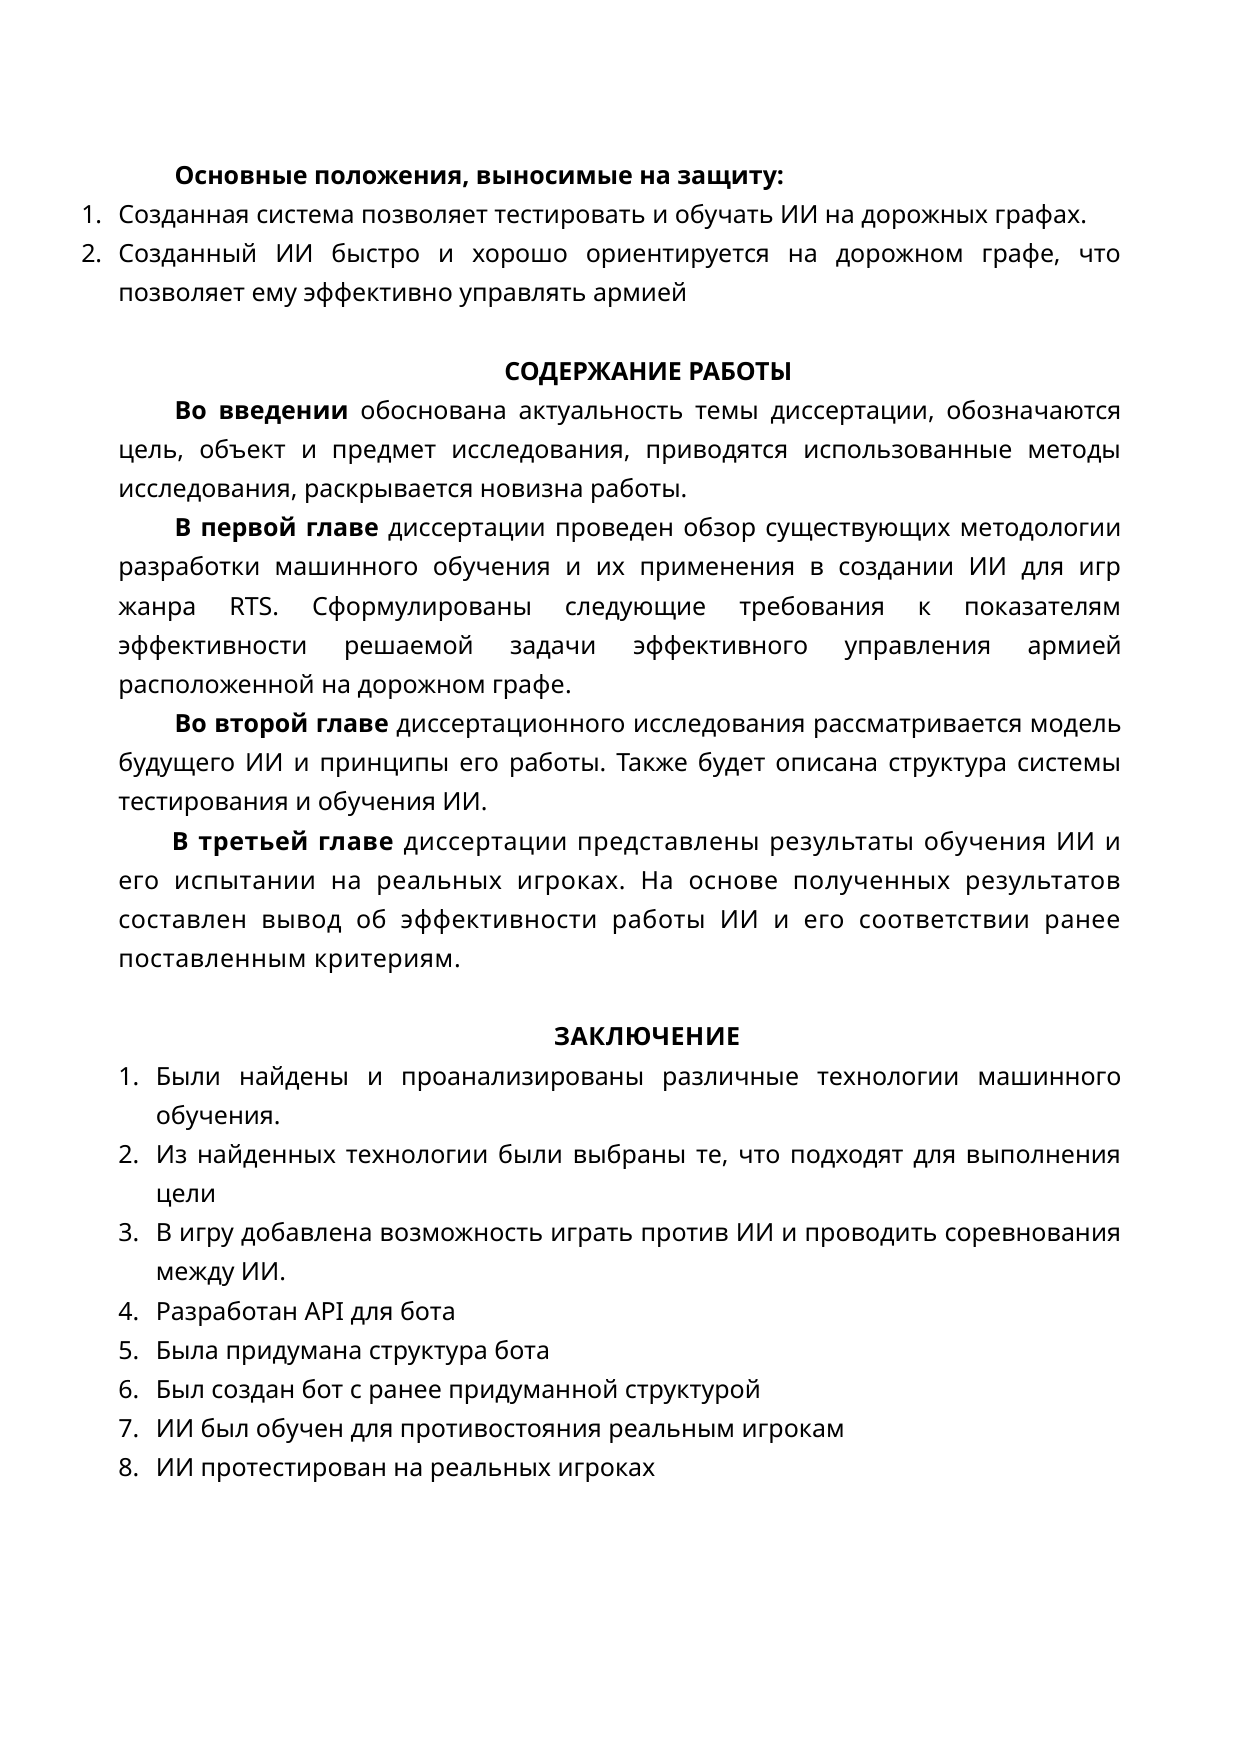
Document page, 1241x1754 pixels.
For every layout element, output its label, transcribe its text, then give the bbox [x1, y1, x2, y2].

list ИИ был обучен для противостояния реальным игрокам [118, 1411, 1122, 1445]
list Созданная система позволяет тестировать и обучать ИИ на дорожных графах. [81, 196, 1122, 231]
text В первой главе диссертации проведен обзор существующих методологии разработки машинного обучения и их применения в создании ИИ для игр жанра RTS. Сформулированы следующие требования к показателям эффективности решаемой задачи эффективного управления армией расположенной на дорожном графе. [118, 510, 1122, 701]
list В игру добавлена возможность играть против ИИ и проводить соревнования между ИИ. [118, 1215, 1122, 1288]
list Была придумана структура бота [118, 1332, 1122, 1366]
text Во введении обоснована актуальность темы диссертации, обозначаются цель, объект и предмет исследования, приводятся использованные методы исследования, раскрывается новизна работы. [118, 392, 1122, 505]
list Созданный ИИ быстро и хорошо ориентируется на дорожном графе, что позволяет ему эффективно управлять армией [81, 236, 1122, 309]
list ИИ протестирован на реальных игроках [118, 1450, 1122, 1484]
list Были найдены и проанализированы различные технологии машинного обучения. [118, 1058, 1122, 1131]
text ЗАКЛЮЧЕНИЕ [118, 1019, 1122, 1053]
list Из найденных технологии были выбраны те, что подходят для выполнения цели [118, 1136, 1122, 1210]
list Был создан бот с ранее придуманной структурой [118, 1371, 1122, 1406]
text СОДЕРЖАНИЕ РАБОТЫ [118, 353, 1122, 387]
text В третьей главе диссертации представлены результаты обучения ИИ и его испытании на реальных игроках. На основе полученных результатов составлен вывод об эффективности работы ИИ и его соответствии ранее поставленным критериям. [118, 823, 1122, 975]
text Основные положения, выносимые на защиту: [118, 157, 1122, 191]
list Разработан API для бота [118, 1293, 1122, 1327]
text Во второй главе диссертационного исследования рассматривается модель будущего ИИ и принципы его работы. Также будет описана структура системы тестирования и обучения ИИ. [118, 706, 1122, 818]
